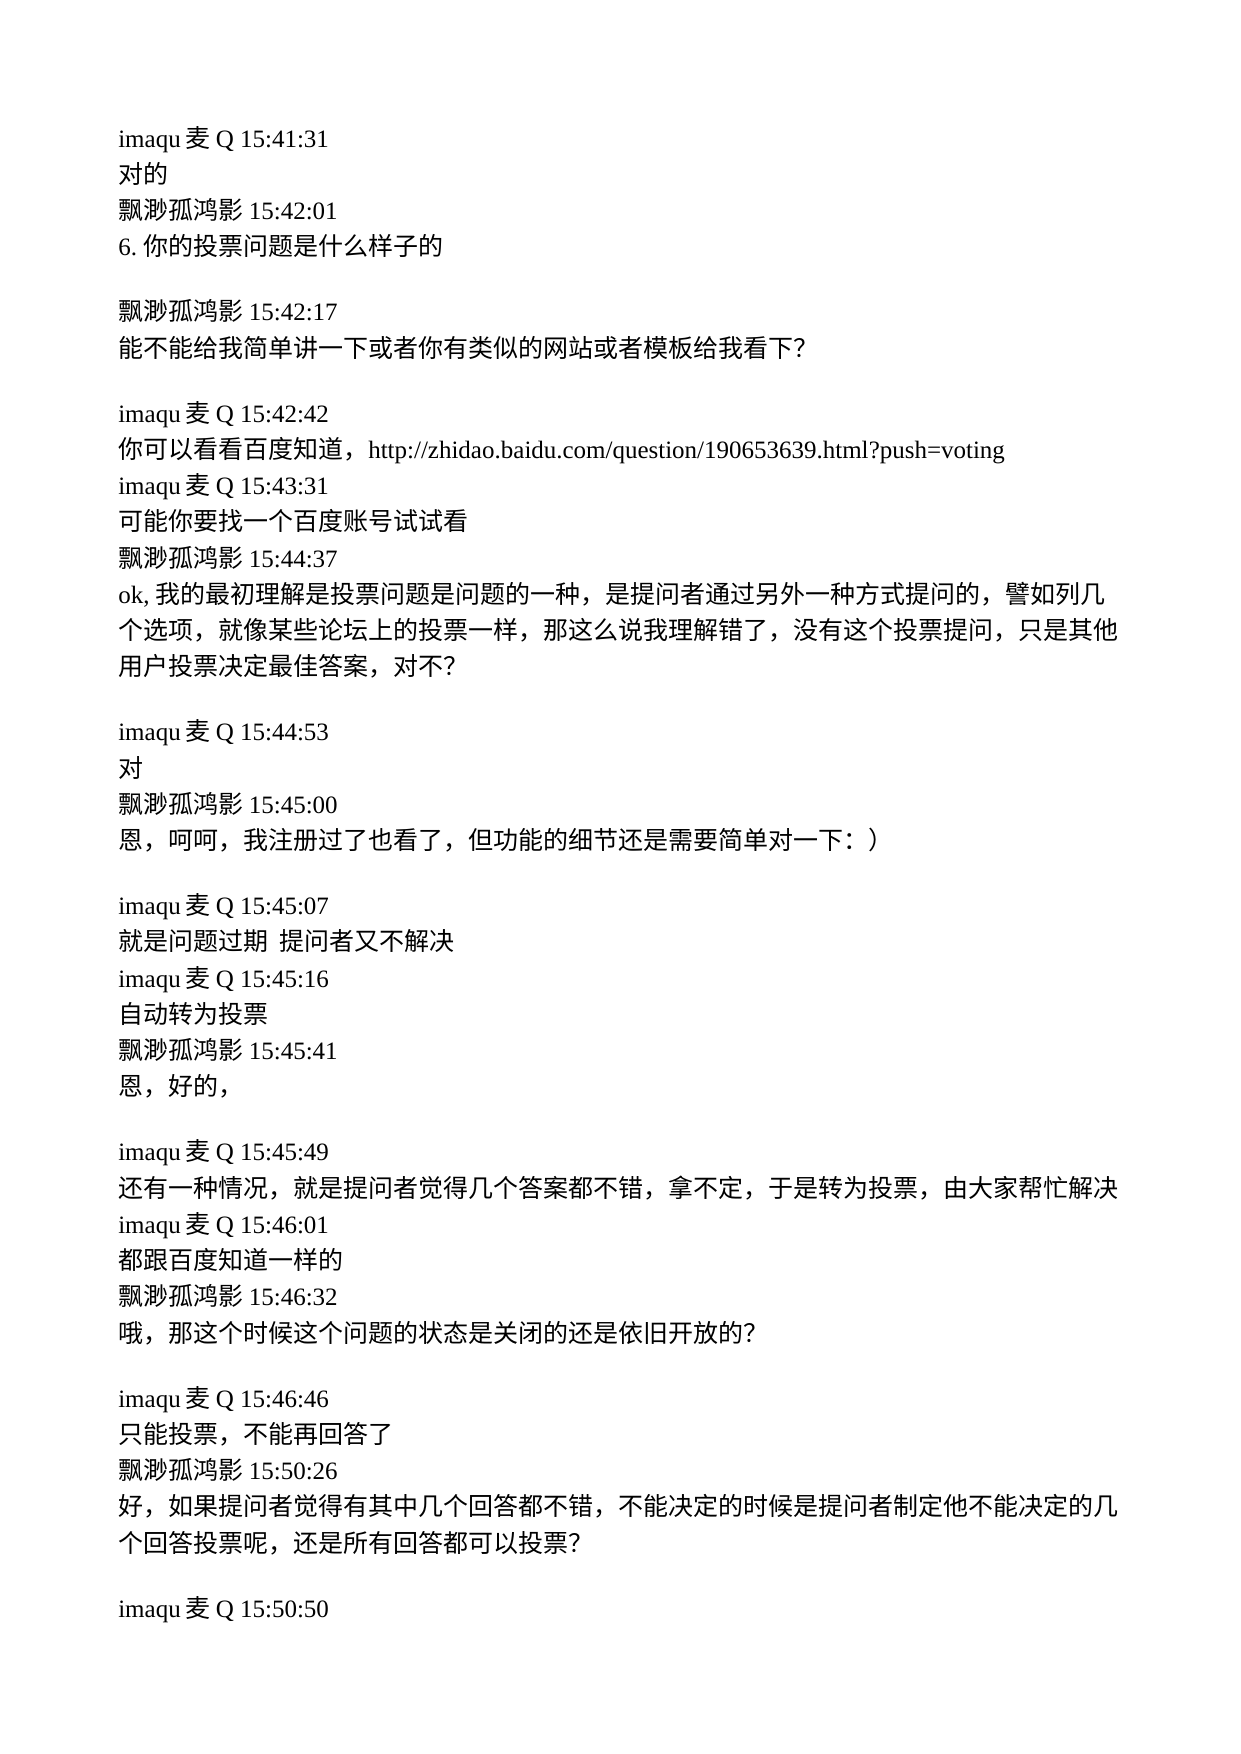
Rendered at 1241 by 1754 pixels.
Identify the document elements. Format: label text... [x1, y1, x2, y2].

text 哦，那这个时候这个问题的状态是关闭的还是依旧开放的？ [118, 1313, 1122, 1349]
text 还有一种情况，就是提问者觉得几个答案都不错，拿不定，于是转为投票，由大家帮忙解决 [118, 1168, 1122, 1204]
text ok, 我的最初理解是投票问题是问题的一种，是提问者通过另外一种方式提问的，譬如列几个选项，就像某些论坛上的投票一样，那这么说我理解错了，没有这个投票提问，只是其他用户投票决定最佳答案，对不？ [118, 574, 1122, 683]
text 只能投票，不能再回答了 [118, 1414, 1122, 1451]
text 对的 [118, 154, 1122, 191]
text imaqu麦Q 15:46:01 [118, 1204, 1122, 1241]
text 可能你要找一个百度账号试试看 [118, 502, 1122, 538]
text 飘渺孤鸿影 15:42:01 [118, 191, 1122, 227]
text imaqu麦Q 15:41:31 [118, 118, 1122, 154]
text 都跟百度知道一样的 [118, 1241, 1122, 1277]
text 飘渺孤鸿影 15:45:41 [118, 1031, 1122, 1067]
text 飘渺孤鸿影 15:46:32 [118, 1277, 1122, 1313]
text imaqu麦Q 15:46:46 [118, 1378, 1122, 1414]
text imaqu麦Q 15:42:42 [118, 393, 1122, 429]
text imaqu麦Q 15:45:16 [118, 958, 1122, 994]
text 能不能给我简单讲一下或者你有类似的网站或者模板给我看下？ [118, 328, 1122, 364]
text imaqu麦Q 15:44:53 [118, 712, 1122, 748]
text 飘渺孤鸿影 15:42:17 [118, 292, 1122, 328]
text 好，如果提问者觉得有其中几个回答都不错，不能决定的时候是提问者制定他不能决定的几个回答投票呢，还是所有回答都可以投票？ [118, 1487, 1122, 1559]
text 恩，呵呵，我注册过了也看了，但功能的细节还是需要简单对一下：） [118, 821, 1122, 857]
text 自动转为投票 [118, 994, 1122, 1031]
text 6. 你的投票问题是什么样子的 [118, 227, 1122, 263]
text imaqu麦Q 15:45:07 [118, 886, 1122, 922]
text 就是问题过期 提问者又不解决 [118, 922, 1122, 958]
text imaqu麦Q 15:45:49 [118, 1132, 1122, 1168]
text 对 [118, 748, 1122, 784]
text 飘渺孤鸿影 15:45:00 [118, 784, 1122, 821]
text 飘渺孤鸿影 15:44:37 [118, 538, 1122, 574]
text 飘渺孤鸿影 15:50:26 [118, 1451, 1122, 1487]
text imaqu麦Q 15:50:50 [118, 1588, 1122, 1624]
text 恩，好的， [118, 1067, 1122, 1103]
text 你可以看看百度知道，http://zhidao.baidu.com/question/190653639.html?push=voting [118, 429, 1122, 466]
text imaqu麦Q 15:43:31 [118, 466, 1122, 502]
